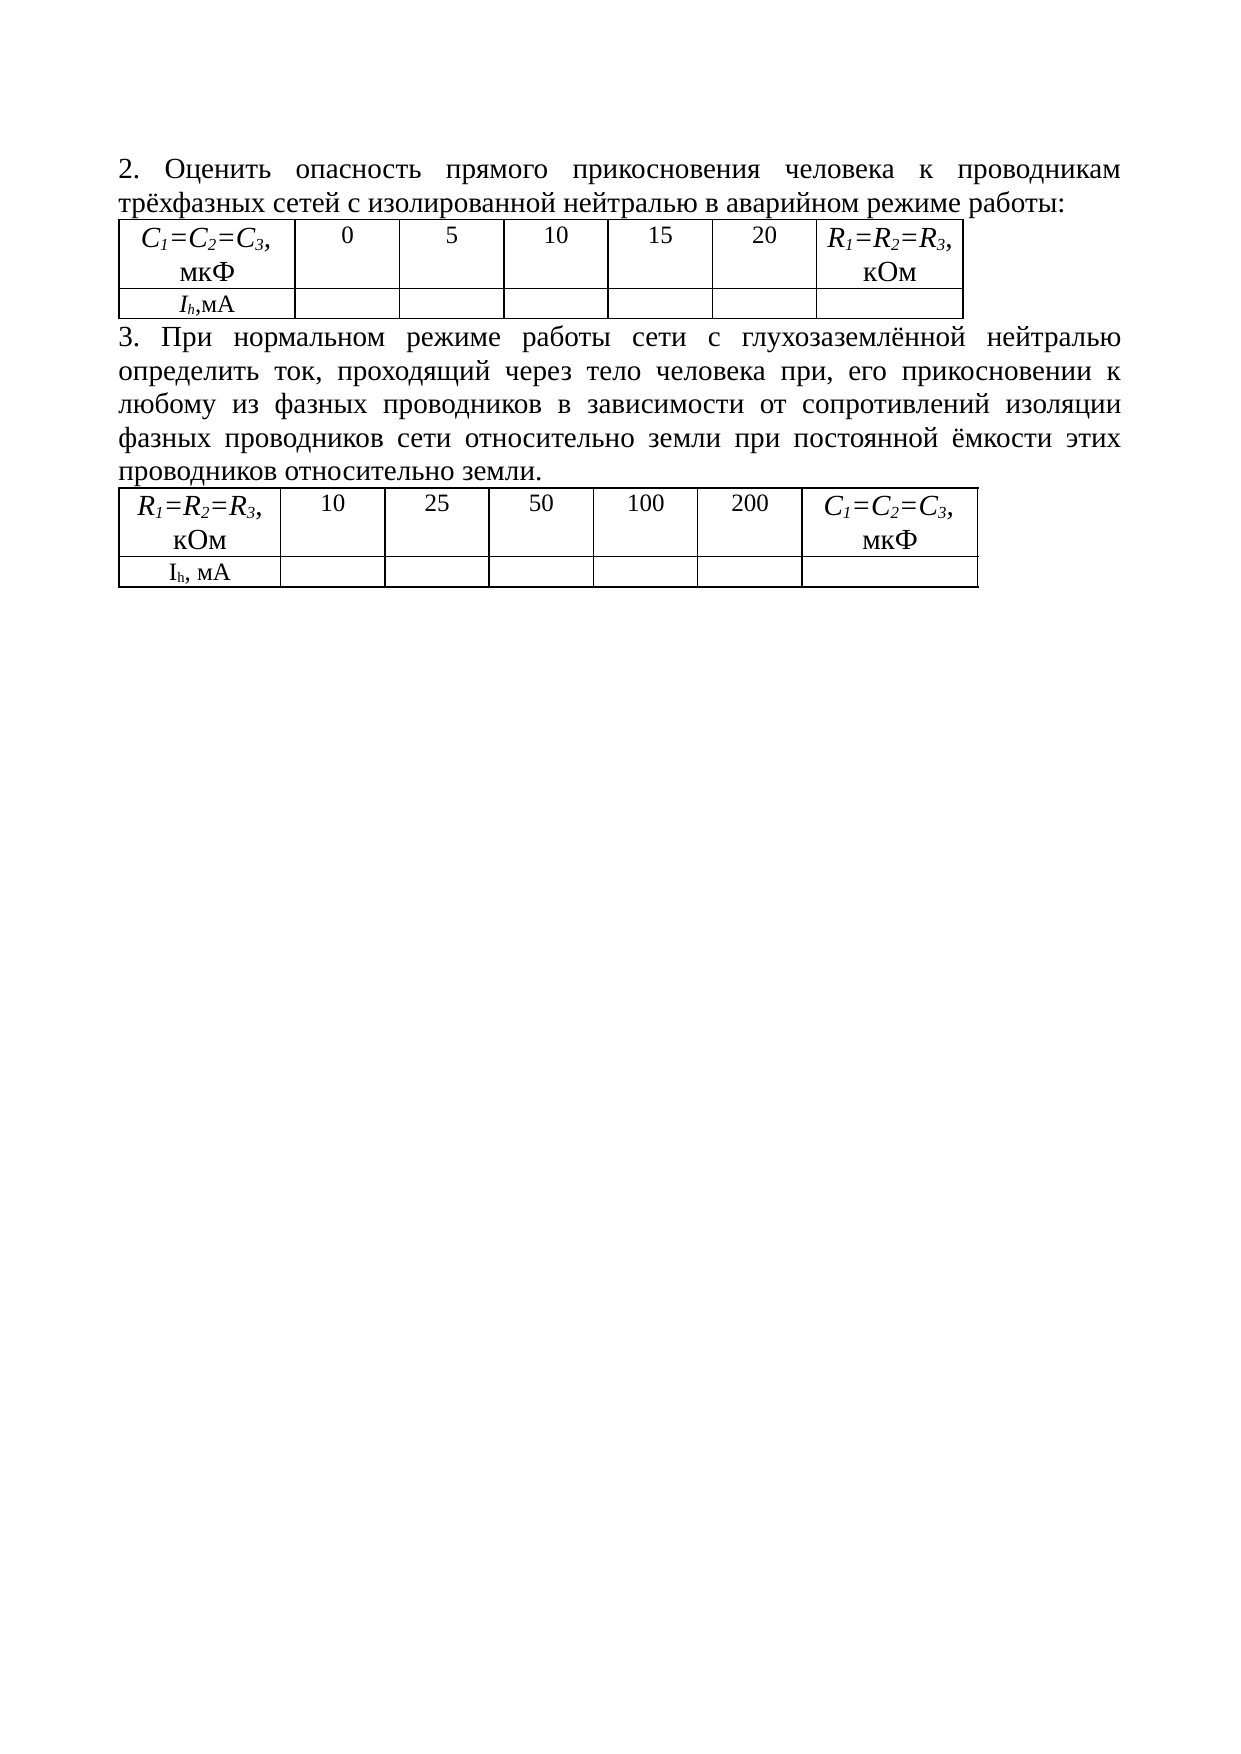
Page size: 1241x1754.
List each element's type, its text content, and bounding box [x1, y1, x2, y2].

table_cell [505, 289, 607, 318]
table_header 50 [490, 489, 593, 556]
table_header 10 [505, 220, 607, 287]
table_cell [594, 557, 697, 586]
table_cell [817, 289, 962, 318]
table_header 10 [281, 489, 384, 556]
table_header 25 [386, 489, 488, 556]
table_header 5 [400, 220, 503, 287]
table_header 100 [594, 489, 697, 556]
table_cell [698, 557, 801, 586]
table_cell [713, 289, 816, 318]
table_cell [609, 289, 712, 318]
table_header С1=С2=С3, мкФ [803, 489, 977, 556]
list 2. Оценить опасность прямого прикосновения человека к проводникам трёхфазных сетей с изолированной нейтралью в аварийном режиме работы: [118, 152, 1122, 219]
table_cell [803, 557, 977, 586]
table_header 20 [713, 220, 816, 287]
table_cell [281, 557, 384, 586]
list 3. При нормальном режиме работы сети с глухозаземлённой нейтралью определить ток, проходящий через тело человека при, его прикосновении к любому из фазных проводников в зависимости от сопротивлений изоляции фазных проводников сети относительно земли при постоянной ёмкости этих проводников относительно земли. [118, 319, 1122, 487]
table_header 15 [609, 220, 712, 287]
table_cell Ih,мА [120, 289, 294, 318]
table_header 200 [698, 489, 801, 556]
table_cell [400, 289, 503, 318]
table_cell Ih, мА [120, 557, 280, 586]
table_cell [296, 289, 399, 318]
table_cell [490, 557, 593, 586]
table_header R1=R2=R3, кОм [817, 220, 962, 287]
table_header 0 [296, 220, 399, 287]
table_cell [386, 557, 488, 586]
table_header R1=R2=R3, кОм [120, 489, 280, 556]
table_header С1=С2=С3, мкФ [120, 220, 294, 287]
